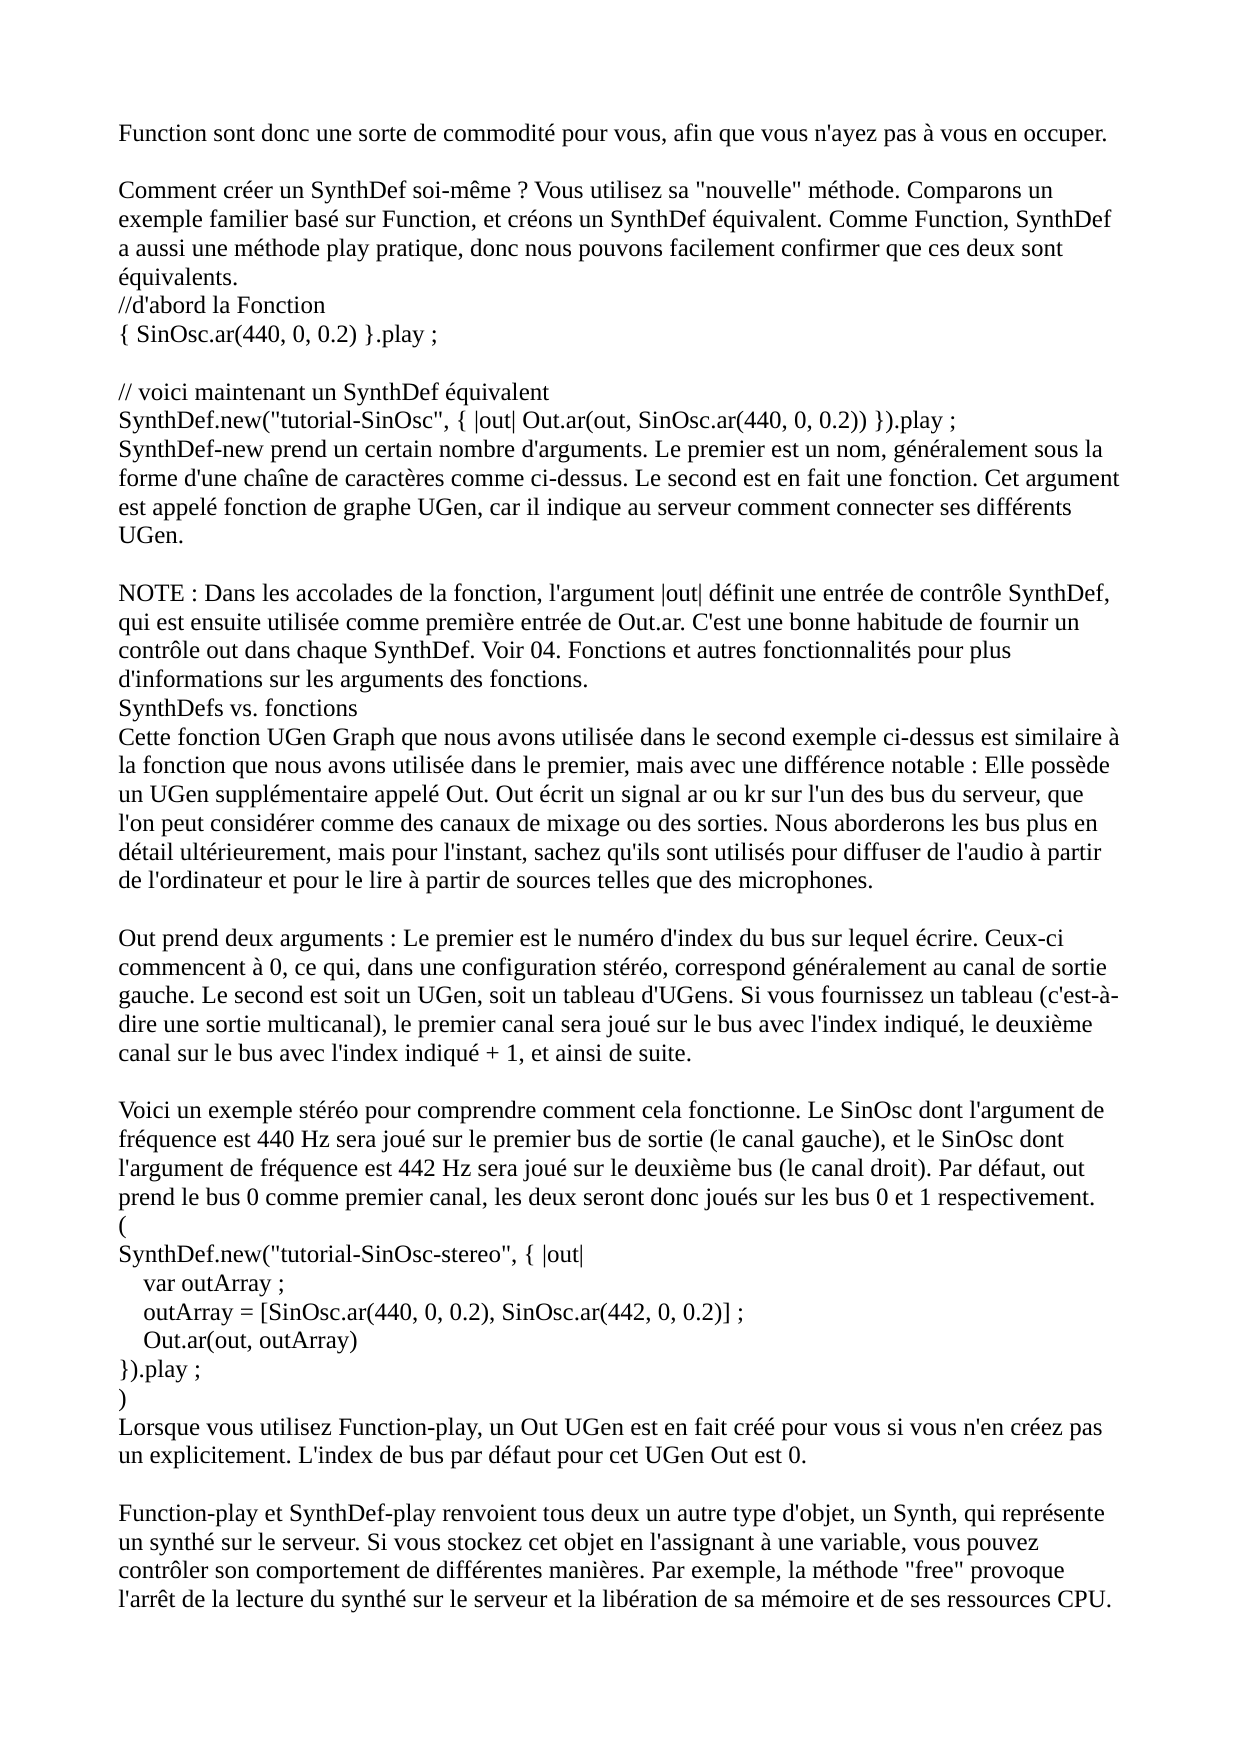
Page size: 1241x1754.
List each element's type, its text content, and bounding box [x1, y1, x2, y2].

text Function sont donc une sorte de commodité pour vous, afin que vous n'ayez pas à vous en occuper. Comment créer un SynthDef soi-même ? Vous utilisez sa "nouvelle" méthode. Comparons un exemple familier basé sur Function, et créons un SynthDef équivalent. Comme Function, SynthDef a aussi une méthode play pratique, donc nous pouvons facilement confirmer que ces deux sont équivalents. //d'abord la Fonction { SinOsc.ar(440, 0, 0.2) }.play ; // voici maintenant un SynthDef équivalent SynthDef.new("tutorial-SinOsc", { |out| Out.ar(out, SinOsc.ar(440, 0, 0.2)) }).play ; SynthDef-new prend un certain nombre d'arguments. Le premier est un nom, généralement sous la forme d'une chaîne de caractères comme ci-dessus. Le second est en fait une fonction. Cet argument est appelé fonction de graphe UGen, car il indique au serveur comment connecter ses différents UGen. NOTE : Dans les accolades de la fonction, l'argument |out| définit une entrée de contrôle SynthDef, qui est ensuite utilisée comme première entrée de Out.ar. C'est une bonne habitude de fournir un contrôle out dans chaque SynthDef. Voir 04. Fonctions et autres fonctionnalités pour plus d'informations sur les arguments des fonctions. SynthDefs vs. fonctions Cette fonction UGen Graph que nous avons utilisée dans le second exemple ci-dessus est similaire à la fonction que nous avons utilisée dans le premier, mais avec une différence notable : Elle possède un UGen supplémentaire appelé Out. Out écrit un signal ar ou kr sur l'un des bus du serveur, que l'on peut considérer comme des canaux de mixage ou des sorties. Nous aborderons les bus plus en détail ultérieurement, mais pour l'instant, sachez qu'ils sont utilisés pour diffuser de l'audio à partir de l'ordinateur et pour le lire à partir de sources telles que des microphones. Out prend deux arguments : Le premier est le numéro d'index du bus sur lequel écrire. Ceux-ci commencent à 0, ce qui, dans une configuration stéréo, correspond généralement au canal de sortie gauche. Le second est soit un UGen, soit un tableau d'UGens. Si vous fournissez un tableau (c'est-à-dire une sortie multicanal), le premier canal sera joué sur le bus avec l'index indiqué, le deuxième canal sur le bus avec l'index indiqué + 1, et ainsi de suite. Voici un exemple stéréo pour comprendre comment cela fonctionne. Le SinOsc dont l'argument de fréquence est 440 Hz sera joué sur le premier bus de sortie (le canal gauche), et le SinOsc dont l'argument de fréquence est 442 Hz sera joué sur le deuxième bus (le canal droit). Par défaut, out prend le bus 0 comme premier canal, les deux seront donc joués sur les bus 0 et 1 respectivement. ( SynthDef.new("tutorial-SinOsc-stereo", { |out| var outArray ; outArray = [SinOsc.ar(440, 0, 0.2), SinOsc.ar(442, 0, 0.2)] ; Out.ar(out, outArray) }).play ; ) Lorsque vous utilisez Function-play, un Out UGen est en fait créé pour vous si vous n'en créez pas un explicitement. L'index de bus par défaut pour cet UGen Out est 0. Function-play et SynthDef-play renvoient tous deux un autre type d'objet, un Synth, qui représente un synthé sur le serveur. Si vous stockez cet objet en l'assignant à une variable, vous pouvez contrôler son comportement de différentes manières. Par exemple, la méthode "free" provoque l'arrêt de la lecture du synthé sur le serveur et la libération de sa mémoire et de ses ressources CPU. [118, 118, 1122, 1613]
